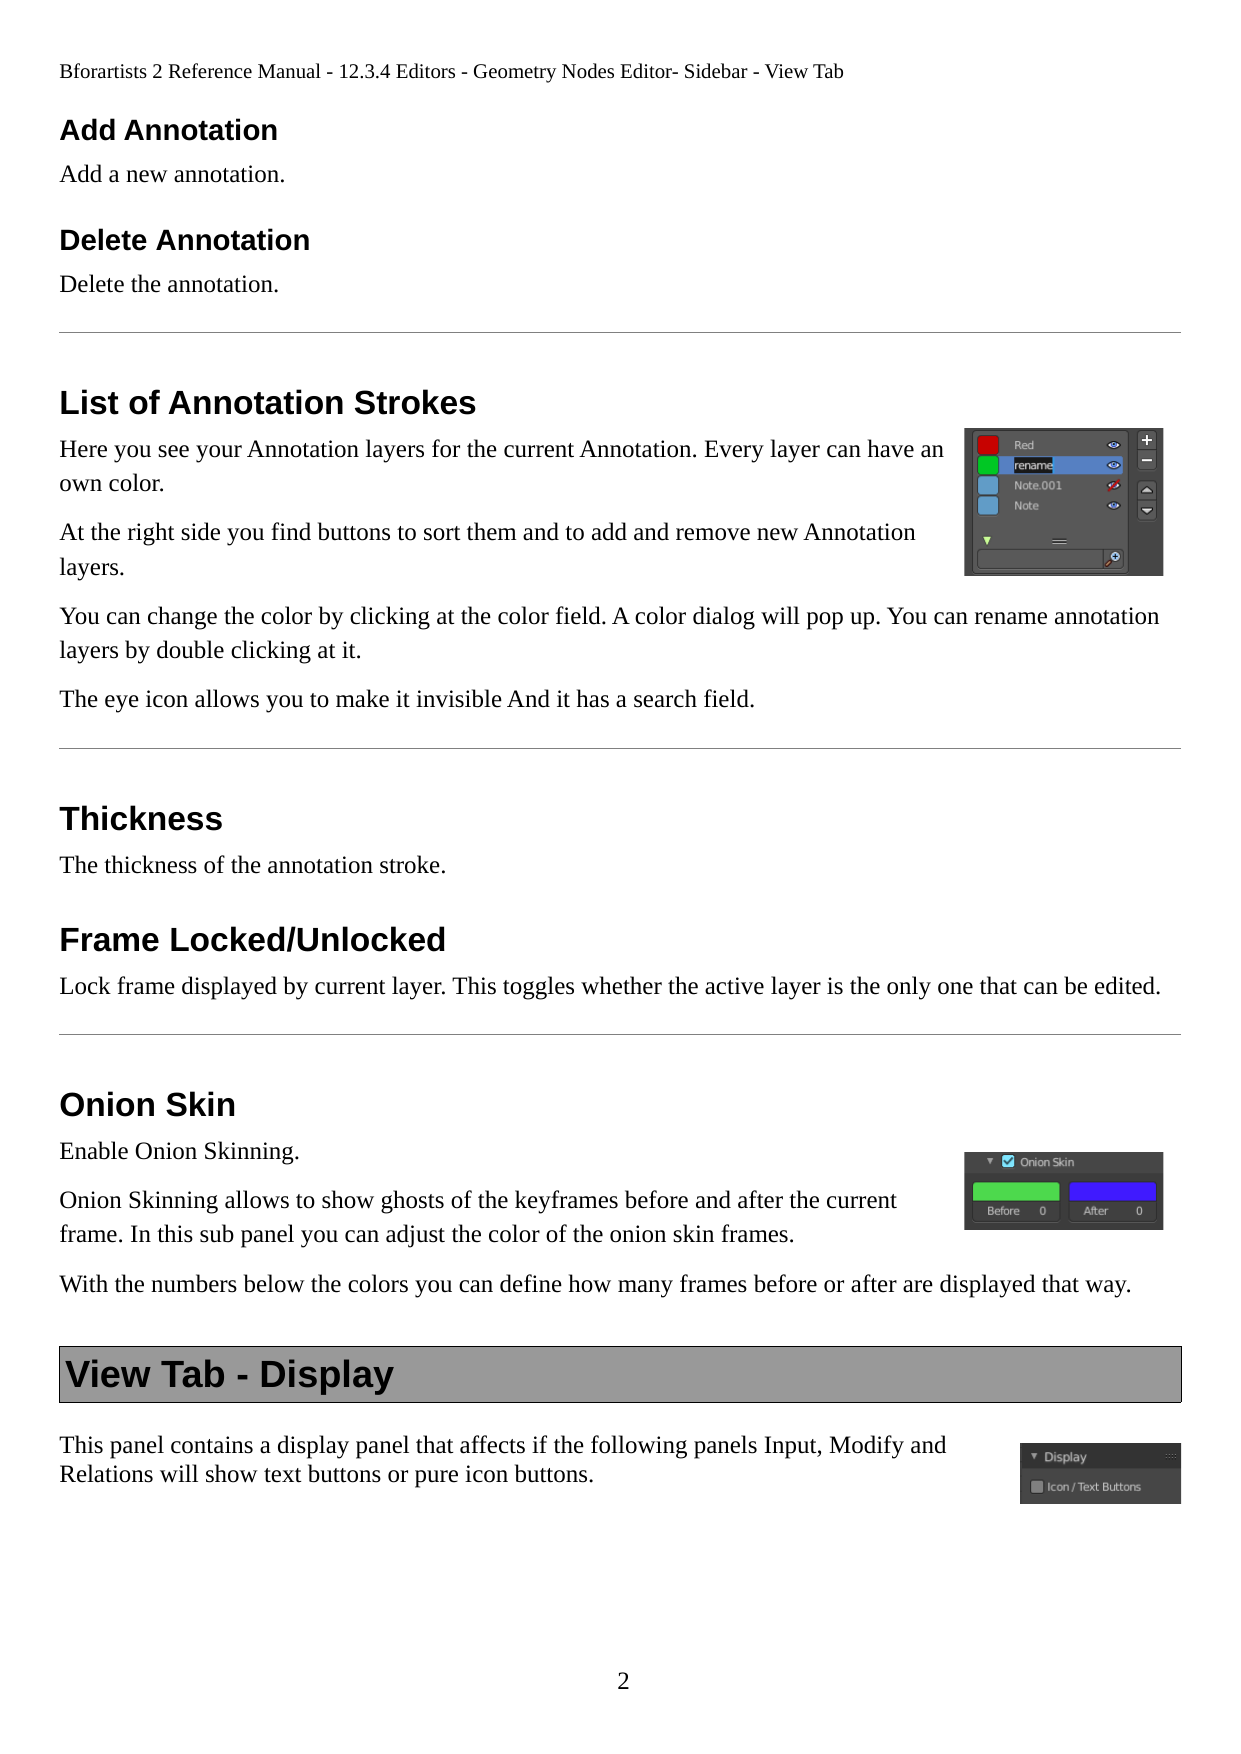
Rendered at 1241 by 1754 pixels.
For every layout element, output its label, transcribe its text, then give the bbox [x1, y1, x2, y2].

text Lock frame displayed by current layer. This toggles whether the active layer is the only one that can be edited. [59, 971, 1181, 999]
text You can change the color by clicking at the color field. A color dialog will pop up. You can rename annotation layers by double clicking at it. [59, 601, 1181, 664]
picture [964, 428, 1164, 576]
subtitle List of Annotation Strokes [59, 383, 1181, 421]
text Delete the annotation. [59, 269, 1181, 297]
text Onion Skinning allows to show ghosts of the keyframes before and after the current frame. In this sub panel you can adjust the color of the onion skin frames. [59, 1185, 1181, 1248]
picture [964, 1152, 1164, 1230]
picture [1020, 1443, 1182, 1504]
text Add a new annotation. [59, 159, 1181, 188]
subtitle Add Annotation [59, 113, 1181, 146]
text With the numbers below the colors you can define how many frames before or after are displayed that way. [59, 1269, 1181, 1297]
text Enable Onion Skinning. [59, 1136, 1181, 1165]
text At the right side you find buttons to sort them and to add and remove new Annotation layers. [59, 517, 1181, 581]
text This panel contains a display panel that affects if the following panels Input, Modify and Relations will show text buttons or pure icon buttons. [59, 1431, 1181, 1488]
subtitle Thickness [59, 799, 1181, 837]
table_header View Tab - Display [60, 1347, 1181, 1402]
text Here you see your Annotation layers for the current Annotation. Every layer can have an own color. [59, 434, 964, 497]
subtitle Onion Skin [59, 1085, 1181, 1123]
subtitle Frame Locked/Unlocked [59, 920, 1181, 958]
subtitle Delete Annotation [59, 222, 1181, 256]
text The thickness of the annotation stroke. [59, 850, 1181, 878]
text The eye icon allows you to make it invisible And it has a search field. [59, 684, 1181, 713]
